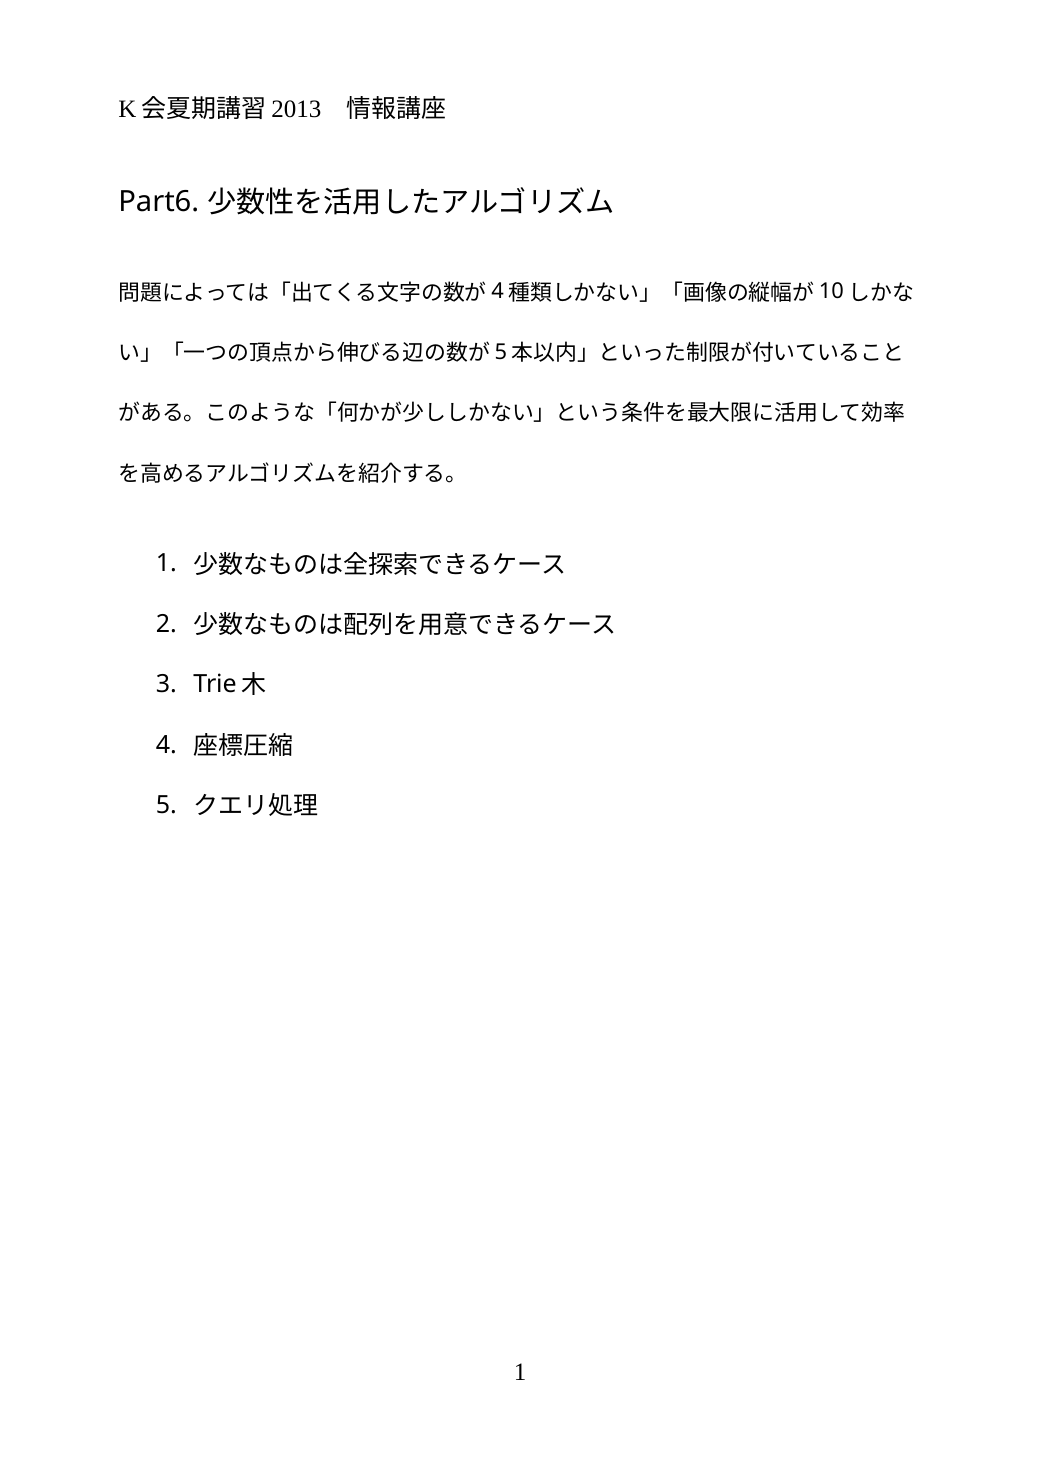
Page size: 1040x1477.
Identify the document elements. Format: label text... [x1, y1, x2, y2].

list Trie木 [156, 650, 921, 711]
text Part6. 少数性を活用したアルゴリズム [118, 167, 921, 227]
list 座標圧縮 [156, 711, 921, 771]
text 問題によっては「出てくる文字の数が4種類しかない」「画像の縦幅が10しかない」「一つの頂点から伸びる辺の数が5本以内」といった制限が付いていることがある。このような「何かが少ししかない」という条件を最大限に活用して効率を高めるアルゴリズムを紹介する。 [118, 257, 921, 499]
list 少数なものは配列を用意できるケース [156, 590, 921, 650]
list クエリ処理 [156, 771, 921, 831]
list 少数なものは全探索できるケース [156, 529, 921, 590]
